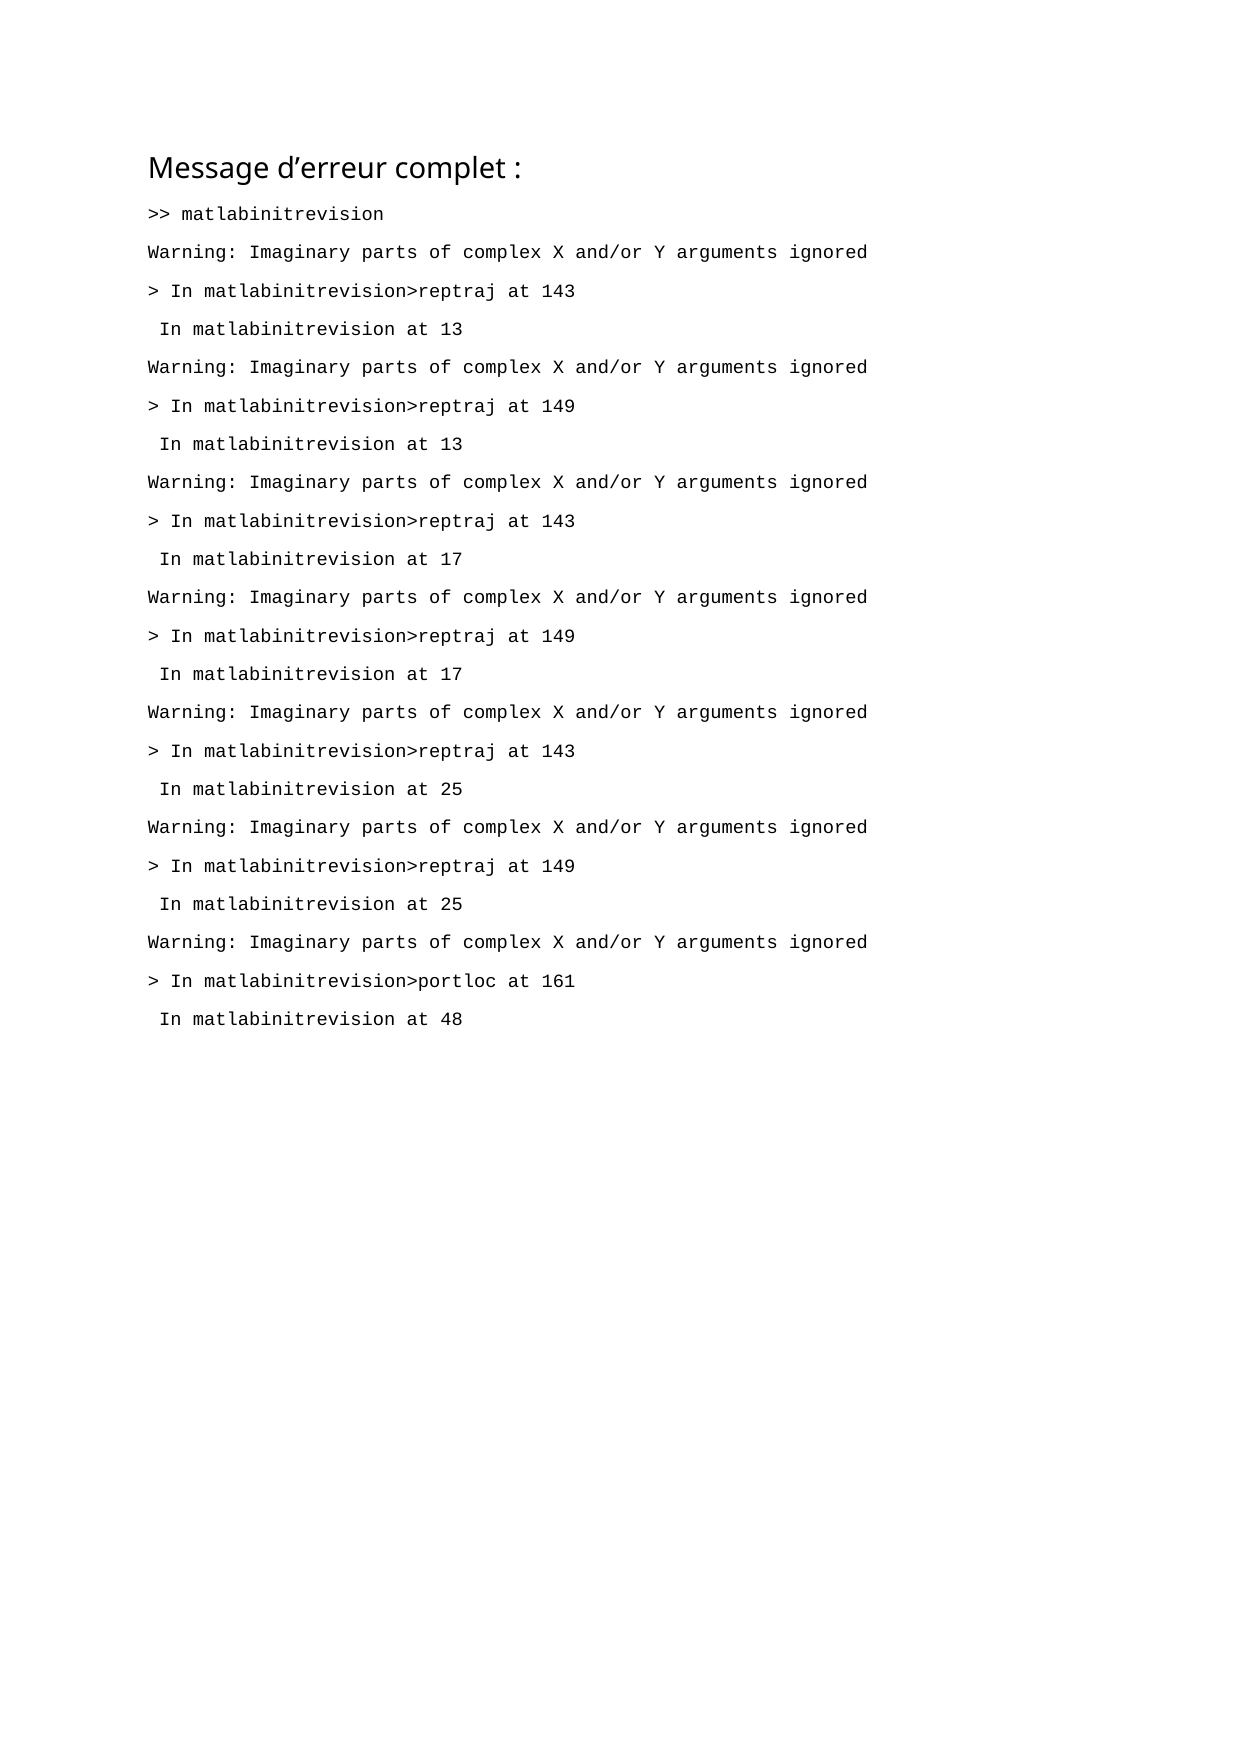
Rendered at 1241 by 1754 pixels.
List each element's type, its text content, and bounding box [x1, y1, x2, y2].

text In matlabinitrevision at 17 [148, 665, 1093, 686]
text Warning: Imaginary parts of complex X and/or Y arguments ignored [148, 358, 1093, 379]
text Warning: Imaginary parts of complex X and/or Y arguments ignored [148, 933, 1093, 954]
text > In matlabinitrevision>reptraj at 149 [148, 396, 1093, 418]
text > In matlabinitrevision>reptraj at 149 [148, 856, 1093, 878]
text Warning: Imaginary parts of complex X and/or Y arguments ignored [148, 703, 1093, 724]
text In matlabinitrevision at 17 [148, 550, 1093, 571]
text > In matlabinitrevision>reptraj at 143 [148, 741, 1093, 763]
text > In matlabinitrevision>reptraj at 149 [148, 626, 1093, 648]
text > In matlabinitrevision>reptraj at 143 [148, 281, 1093, 303]
text Warning: Imaginary parts of complex X and/or Y arguments ignored [148, 818, 1093, 839]
text > In matlabinitrevision>reptraj at 143 [148, 511, 1093, 533]
text Warning: Imaginary parts of complex X and/or Y arguments ignored [148, 243, 1093, 264]
text In matlabinitrevision at 48 [148, 1010, 1093, 1031]
text > In matlabinitrevision>portloc at 161 [148, 971, 1093, 993]
text Warning: Imaginary parts of complex X and/or Y arguments ignored [148, 473, 1093, 494]
text In matlabinitrevision at 25 [148, 895, 1093, 916]
text In matlabinitrevision at 13 [148, 435, 1093, 456]
text Warning: Imaginary parts of complex X and/or Y arguments ignored [148, 588, 1093, 609]
text In matlabinitrevision at 25 [148, 780, 1093, 801]
text Message d’erreur complet : [148, 148, 1093, 187]
text >> matlabinitrevision [148, 205, 1093, 226]
text In matlabinitrevision at 13 [148, 320, 1093, 341]
